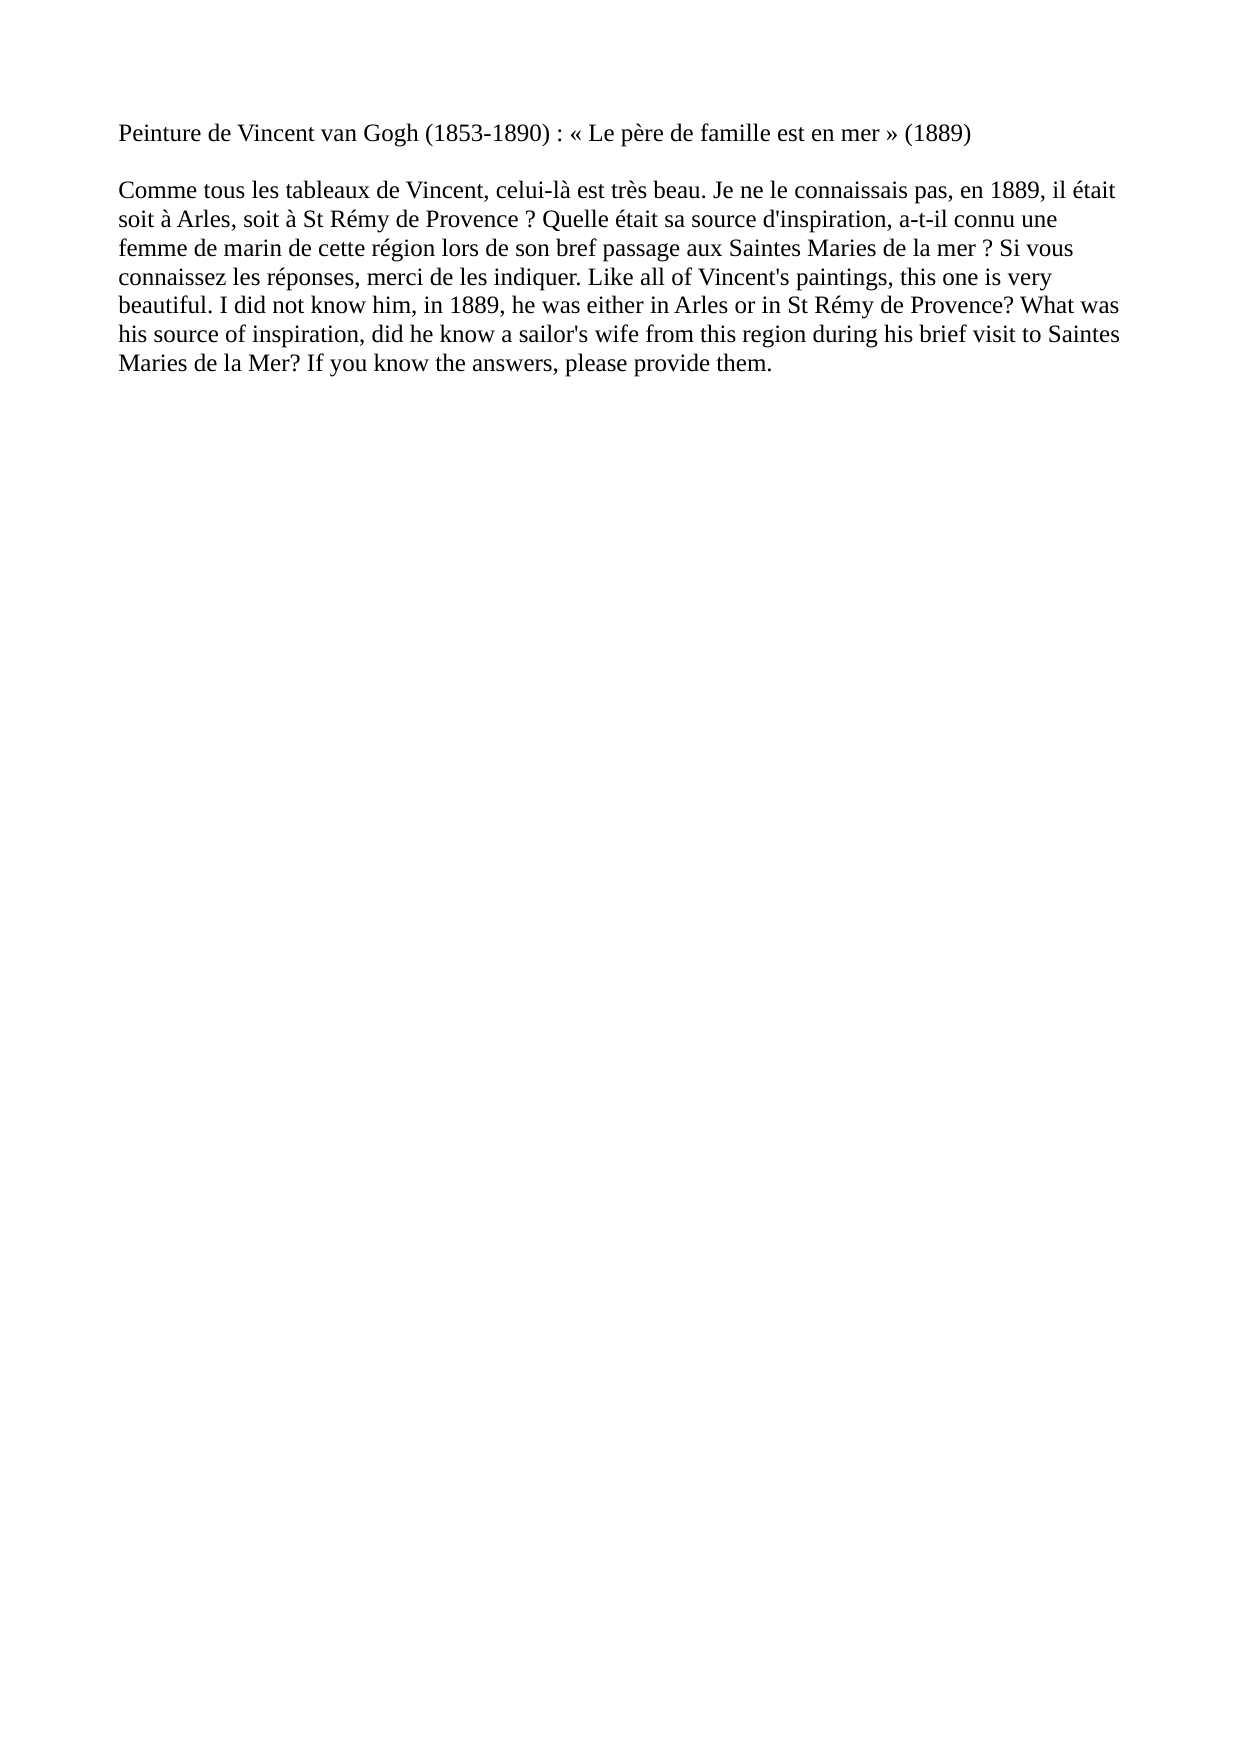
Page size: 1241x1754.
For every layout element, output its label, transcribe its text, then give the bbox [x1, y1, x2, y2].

text Comme tous les tableaux de Vincent, celui-là est très beau. Je ne le connaissais pas, en 1889, il était soit à Arles, soit à St Rémy de Provence ? Quelle était sa source d'inspiration, a-t-il connu une femme de marin de cette région lors de son bref passage aux Saintes Maries de la mer ? Si vous connaissez les réponses, merci de les indiquer. Like all of Vincent's paintings, this one is very beautiful. I did not know him, in 1889, he was either in Arles or in St Rémy de Provence? What was his source of inspiration, did he know a sailor's wife from this region during his brief visit to Saintes Maries de la Mer? If you know the answers, please provide them. [118, 176, 1122, 377]
text Peinture de Vincent van Gogh (1853-1890) : « Le père de famille est en mer » (1889) [118, 118, 1122, 147]
